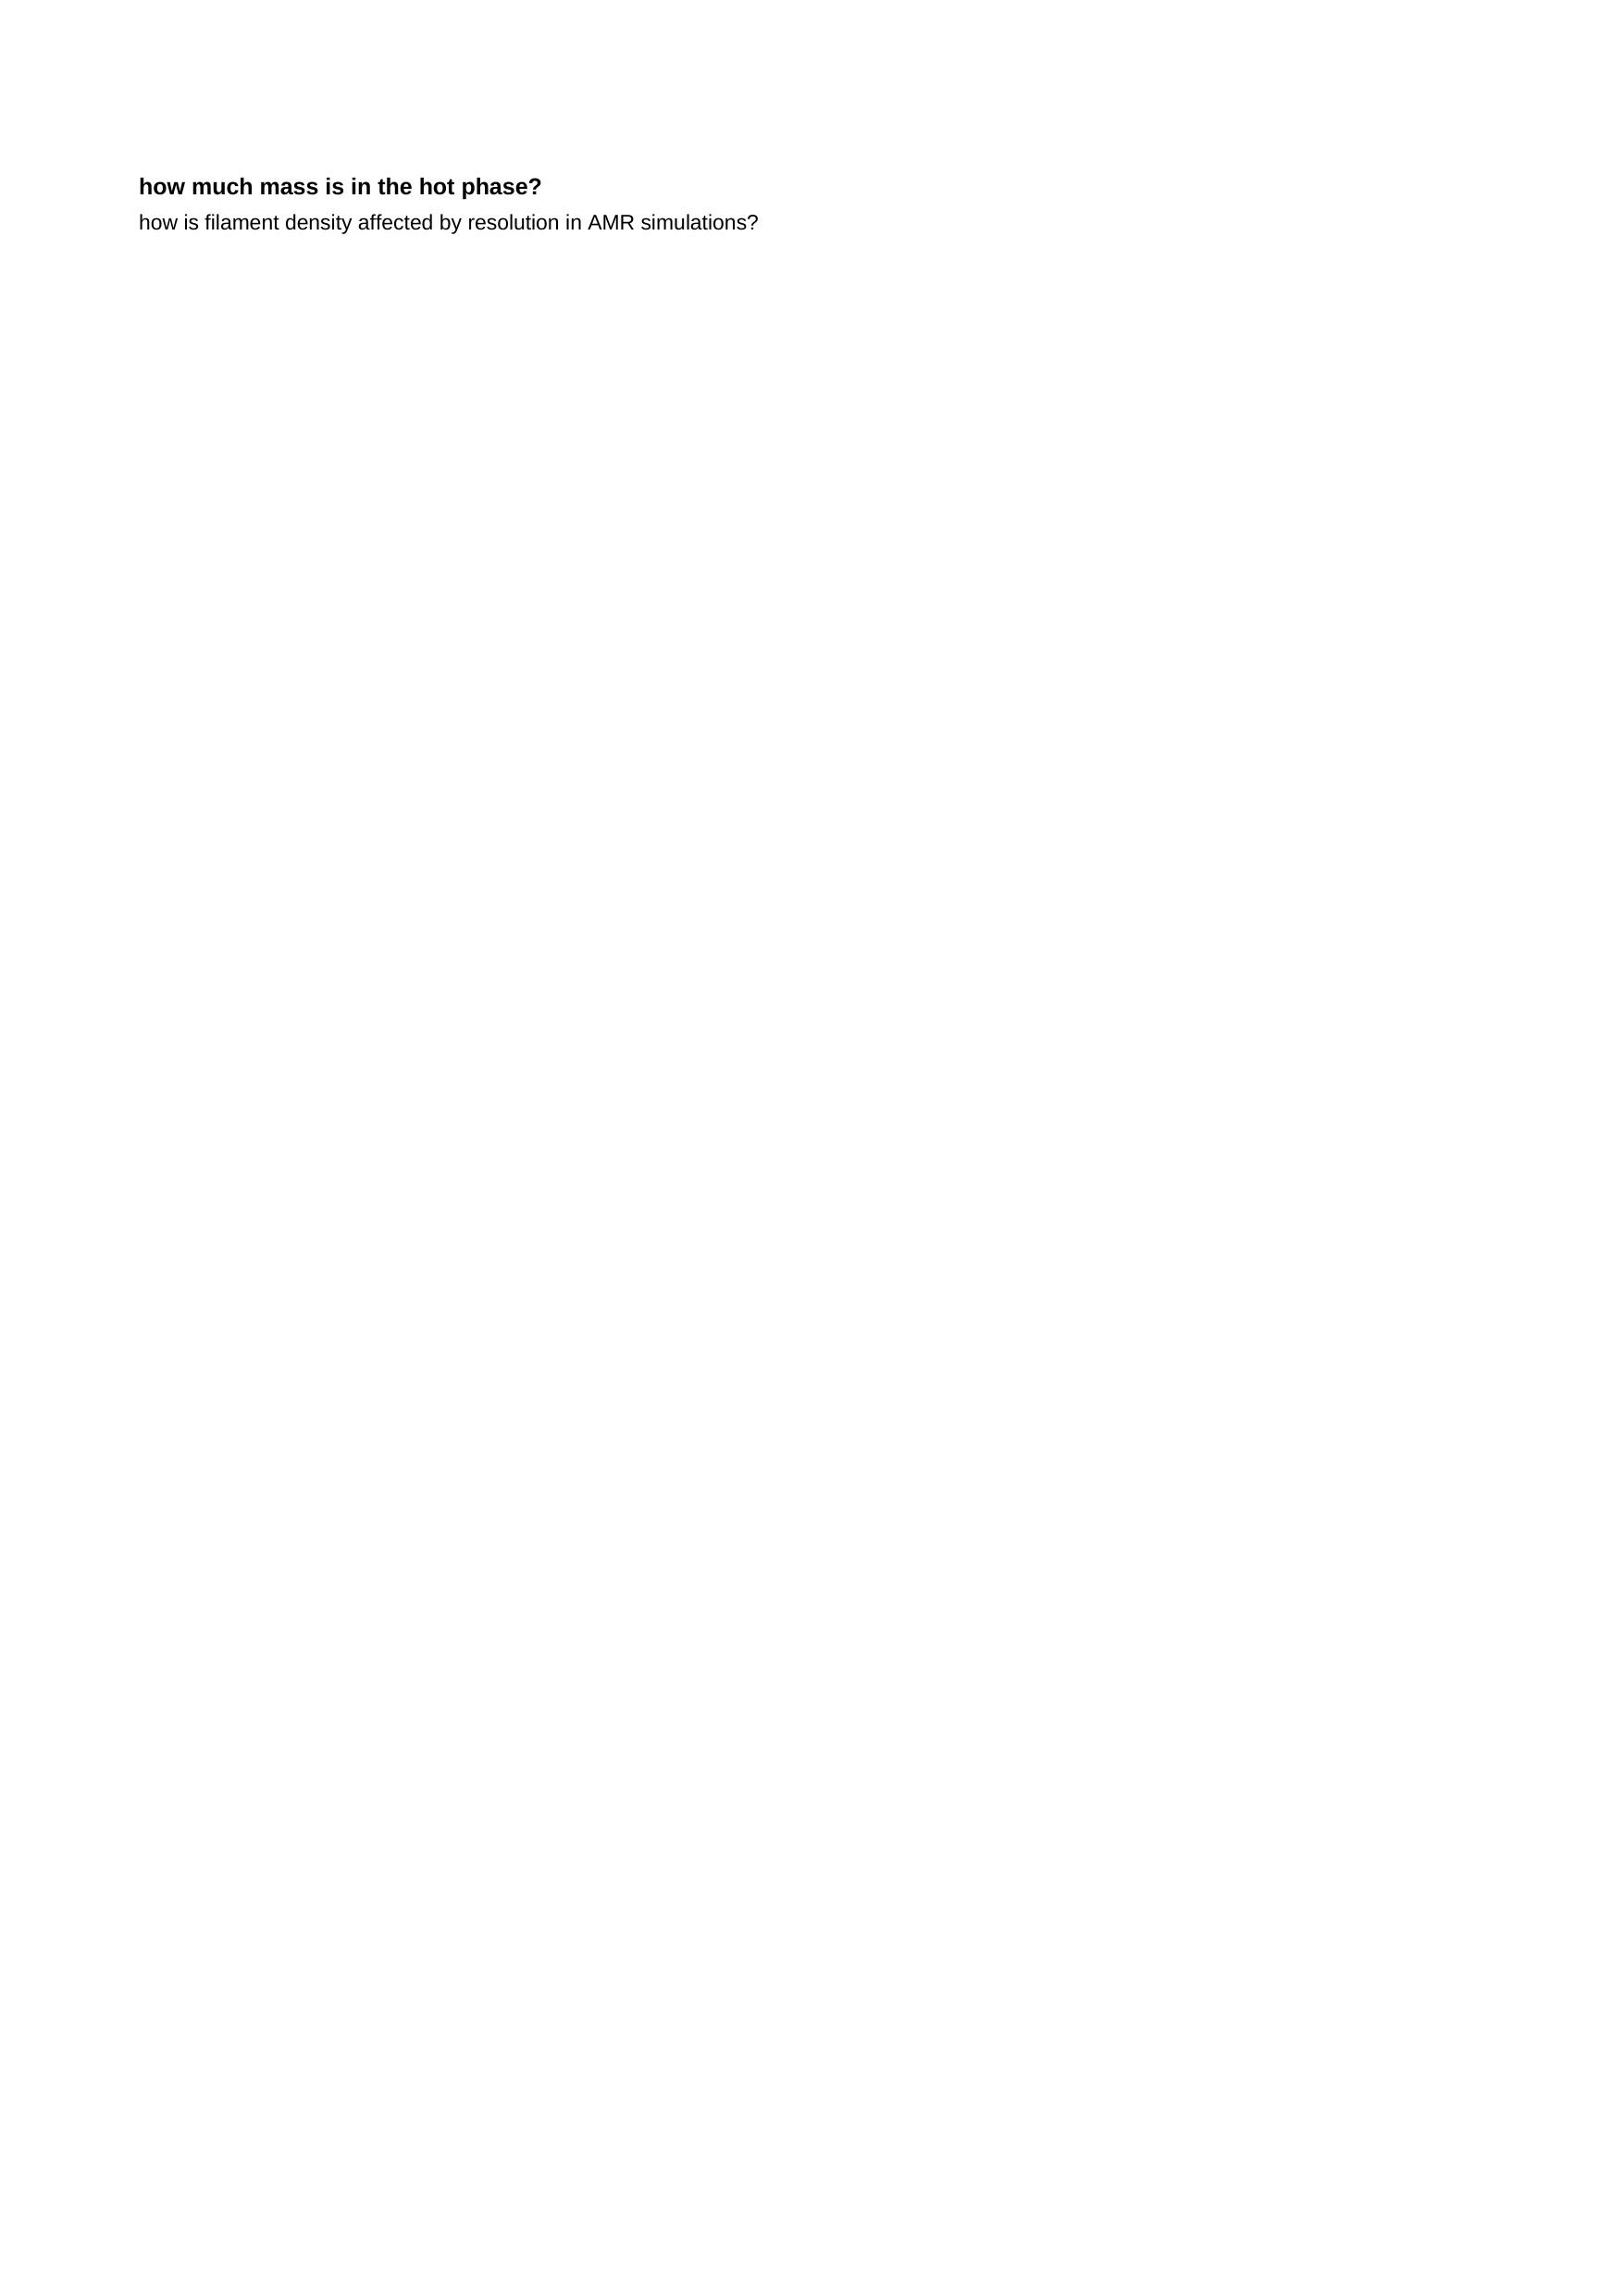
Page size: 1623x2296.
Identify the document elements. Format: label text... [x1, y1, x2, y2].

subtitle how much mass is in the hot phase? [139, 173, 1484, 199]
text how is filament density affected by resolution in AMR simulations? [139, 211, 1484, 234]
